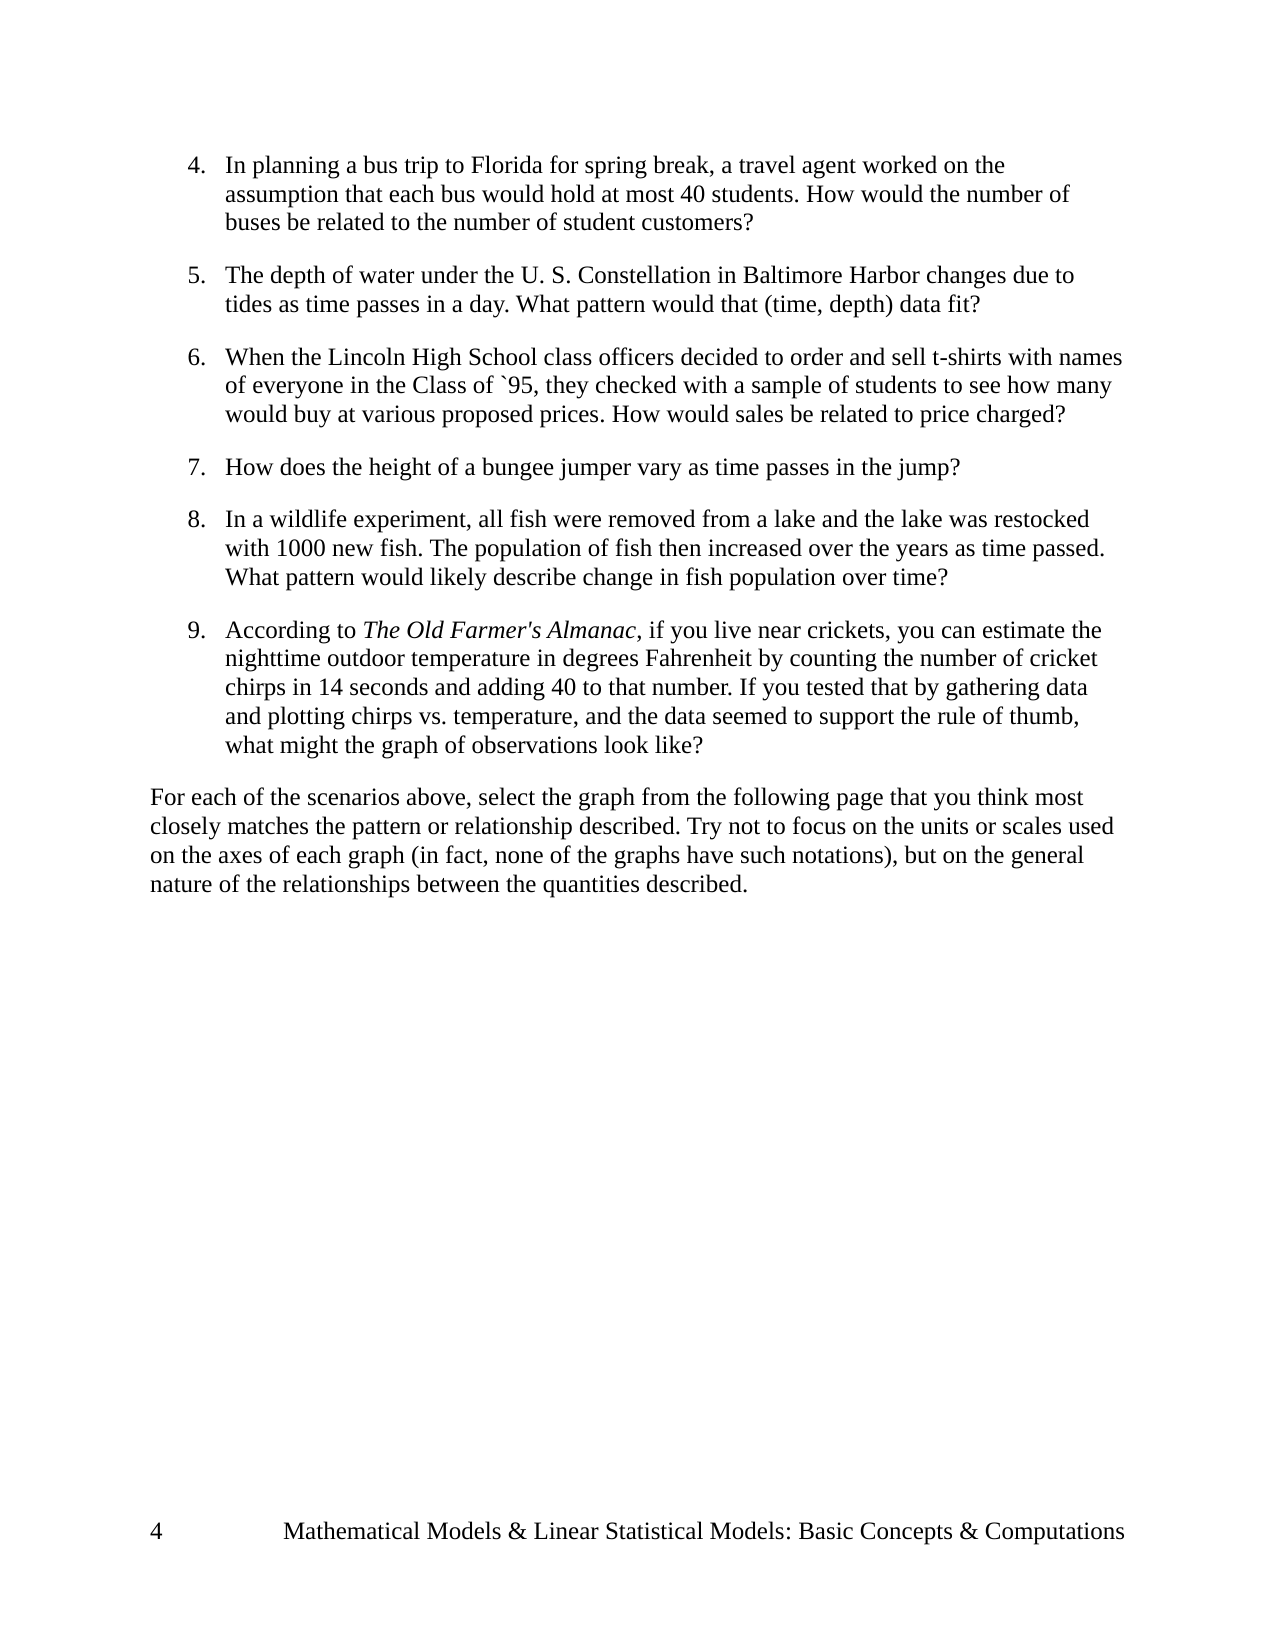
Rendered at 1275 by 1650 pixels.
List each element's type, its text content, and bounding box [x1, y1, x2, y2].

list How does the height of a bungee jumper vary as time passes in the jump? [187, 452, 1125, 481]
list In a wildlife experiment, all fish were removed from a lake and the lake was restocked with 1000 new fish. The population of fish then increased over the years as time passed. What pattern would likely describe change in fish population over time? [187, 504, 1125, 591]
list In planning a bus trip to Florida for spring break, a travel agent worked on the assumption that each bus would hold at most 40 students. How would the number of buses be related to the number of student customers? [187, 150, 1125, 236]
list The depth of water under the U. S. Constellation in Baltimore Harbor changes due to tides as time passes in a day. What pattern would that (time, depth) data fit? [187, 260, 1125, 318]
text For each of the scenarios above, select the graph from the following page that you think most closely matches the pattern or relationship described. Try not to focus on the units or scales used on the axes of each graph (in fact, none of the graphs have such notations), but on the general nature of the relationships between the quantities described. [150, 782, 1125, 897]
list According to The Old Farmer's Almanac, if you live near crickets, you can estimate the nighttime outdoor temperature in degrees Fahrenheit by counting the number of cricket chirps in 14 seconds and adding 40 to that number. If you tested that by gathering data and plotting chirps vs. temperature, and the data seemed to support the rule of thumb, what might the graph of observations look like? [187, 615, 1125, 758]
list When the Lincoln High School class officers decided to order and sell t-shirts with names of everyone in the Class of `95, they checked with a sample of students to see how many would buy at various proposed prices. How would sales be related to price charged? [187, 342, 1125, 428]
